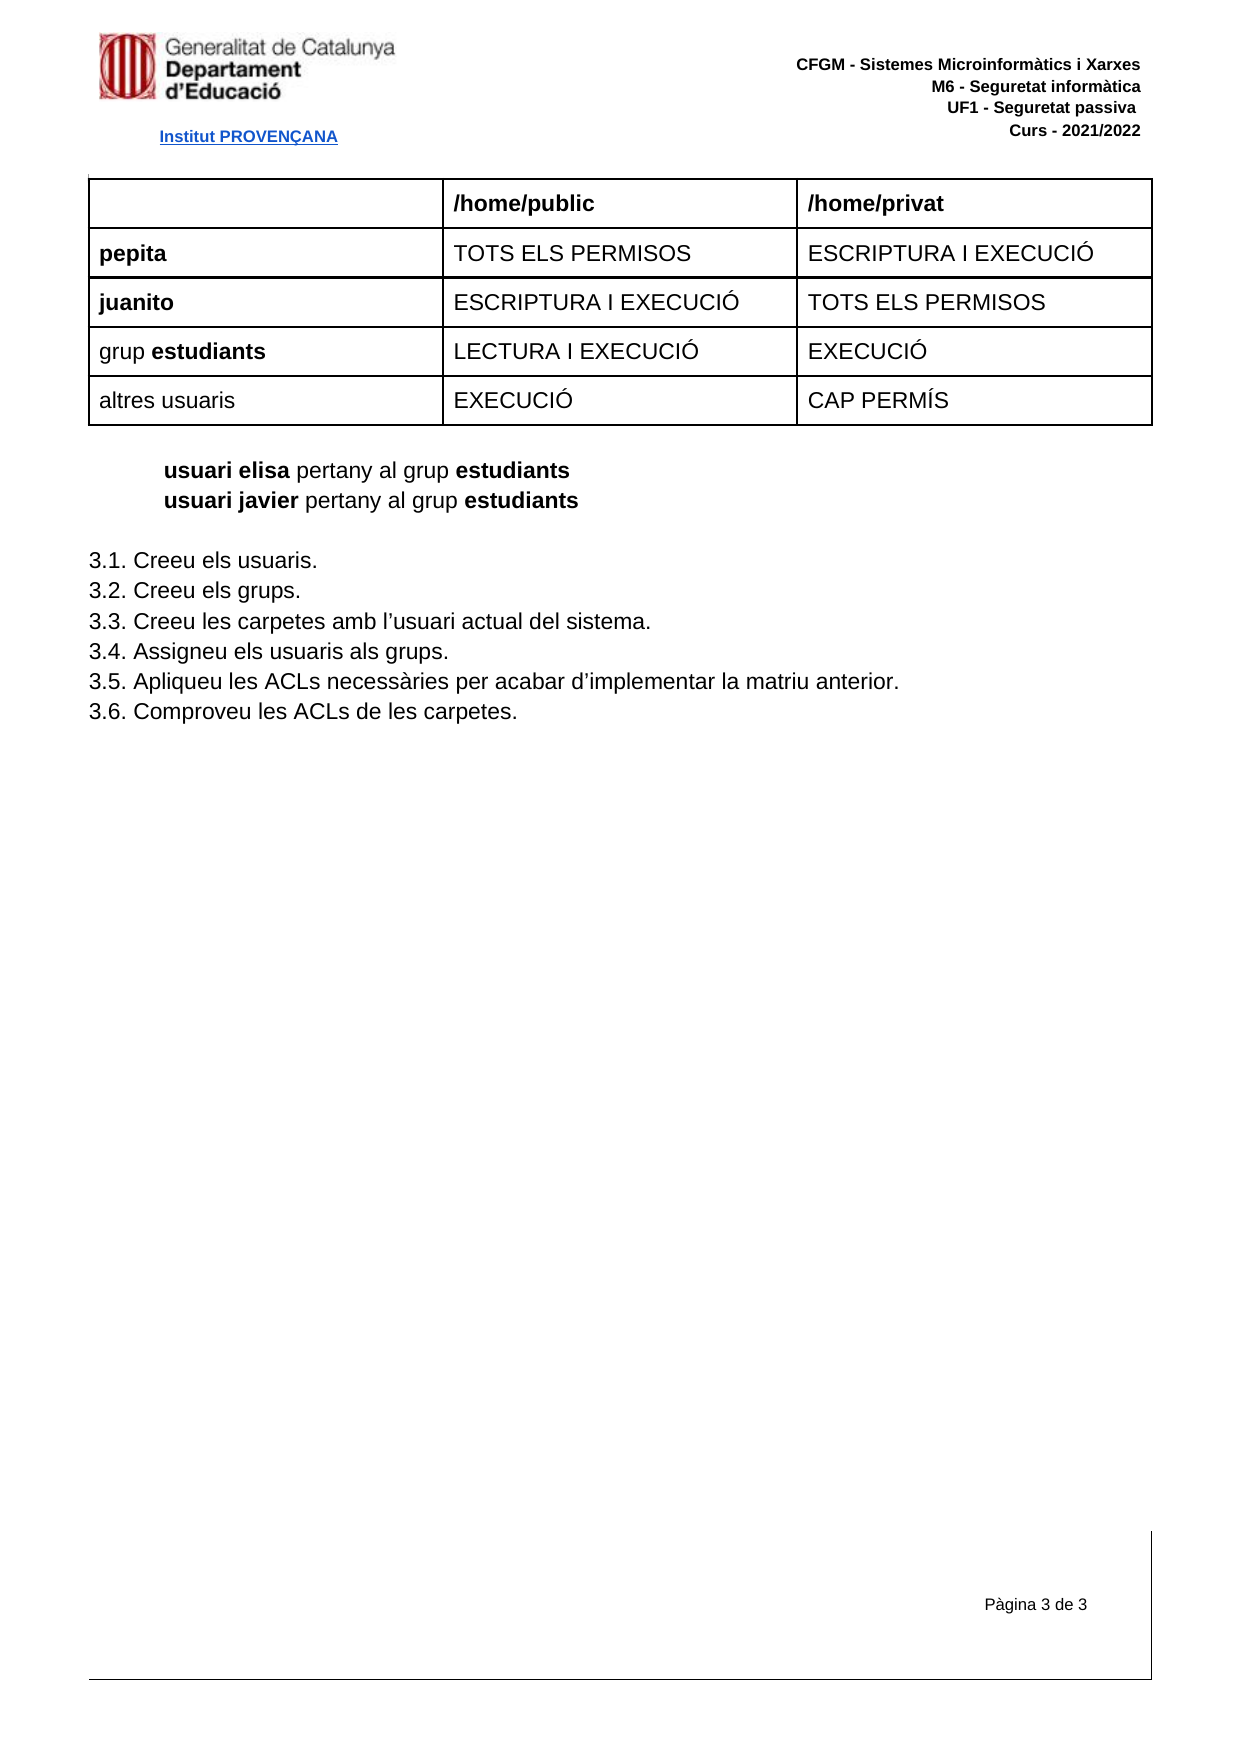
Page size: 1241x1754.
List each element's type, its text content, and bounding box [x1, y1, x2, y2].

text 3.6. Comproveu les ACLs de les carpetes. [88, 698, 1152, 724]
picture [98, 32, 398, 102]
table_header /home/privat [798, 180, 1151, 227]
text usuari elisa pertany al grup estudiants [163, 457, 1152, 483]
text 3.3. Creeu les carpetes amb l’usuari actual del sistema. [88, 608, 1152, 634]
table_header /home/public [444, 180, 796, 227]
table_cell EXECUCIÓ [798, 328, 1151, 375]
text 3.2. Creeu els grups. [88, 577, 1152, 604]
table_cell TOTS ELS PERMISOS [798, 279, 1151, 326]
table_cell ESCRIPTURA I EXECUCIÓ [798, 229, 1151, 276]
table_cell TOTS ELS PERMISOS [444, 229, 796, 276]
table_cell pepita [90, 229, 442, 276]
table_cell grup estudiants [90, 328, 442, 375]
text 3.5. Apliqueu les ACLs necessàries per acabar d’implementar la matriu anterior. [88, 668, 1152, 694]
text 3.4. Assigneu els usuaris als grups. [88, 638, 1152, 664]
table_header [90, 180, 442, 227]
table_cell LECTURA I EXECUCIÓ [444, 328, 796, 375]
table_cell altres usuaris [90, 377, 442, 424]
text 3.1. Creeu els usuaris. [88, 547, 1152, 573]
text usuari javier pertany al grup estudiants [163, 487, 1152, 513]
table_cell CAP PERMÍS [798, 377, 1151, 424]
table_cell juanito [90, 279, 442, 326]
table_cell ESCRIPTURA I EXECUCIÓ [444, 279, 796, 326]
table_cell EXECUCIÓ [444, 377, 796, 424]
